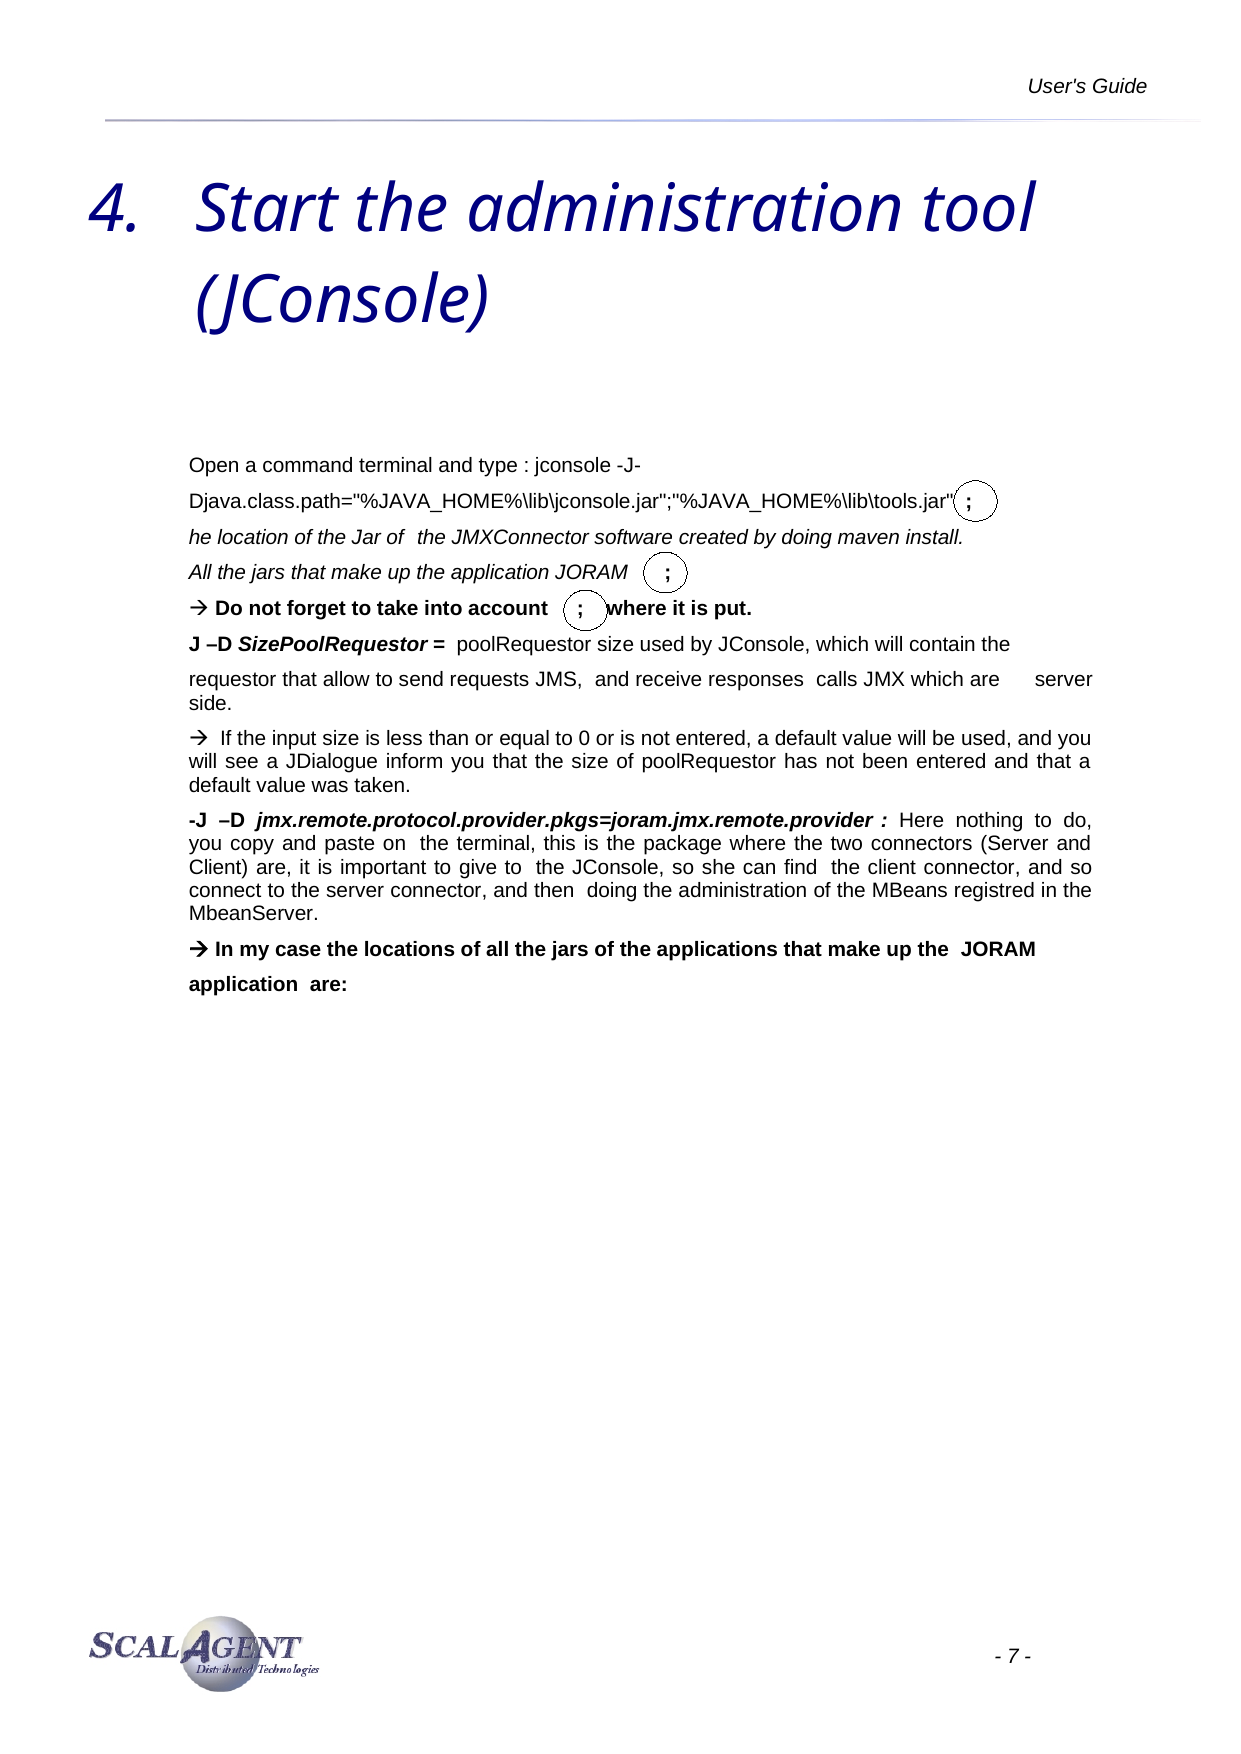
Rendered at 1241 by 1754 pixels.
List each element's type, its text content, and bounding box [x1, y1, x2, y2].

text application are: [188, 973, 1092, 996]
text Djava.class.path="%JAVA_HOME%\lib\jconsole.jar";"%JAVA_HOME%\lib\tools.jar" ; [188, 490, 1092, 513]
text Open a command terminal and type : jconsole -J- [188, 454, 1092, 477]
text J –D SizePoolRequestor = poolRequestor size used by JConsole, which will contain the [188, 632, 1092, 656]
text he location of the Jar of the JMXConnector software created by doing maven install. [188, 525, 1092, 549]
text à In my case the locations of all the jars of the applications that make up the JORAM [188, 937, 1092, 961]
subtitle Start the administration tool (JConsole) [89, 160, 1092, 342]
picture [88, 1614, 324, 1695]
text à If the input size is less than or equal to 0 or is not entered, a default value will be used, and you will see a JDialogue inform you that the size of poolRequestor has not been entered and that a default value was taken. [188, 727, 1092, 796]
text All the jars that make up the application JORAM ; [188, 561, 1092, 584]
text à Do not forget to take into account ; where it is put. [188, 597, 1092, 620]
text -J –D jmx.remote.protocol.provider.pkgs=joram.jmx.remote.provider : Here nothing to do, you copy and paste on the terminal, this is the package where the two connectors (Server and Client) are, it is important to give to the JConsole, so she can find the client connector, and so connect to the server connector, and then doing the administration of the MBeans registred in the MbeanServer. [188, 809, 1092, 925]
text requestor that allow to send requests JMS, and receive responses calls JMX which are server side. [188, 668, 1092, 714]
